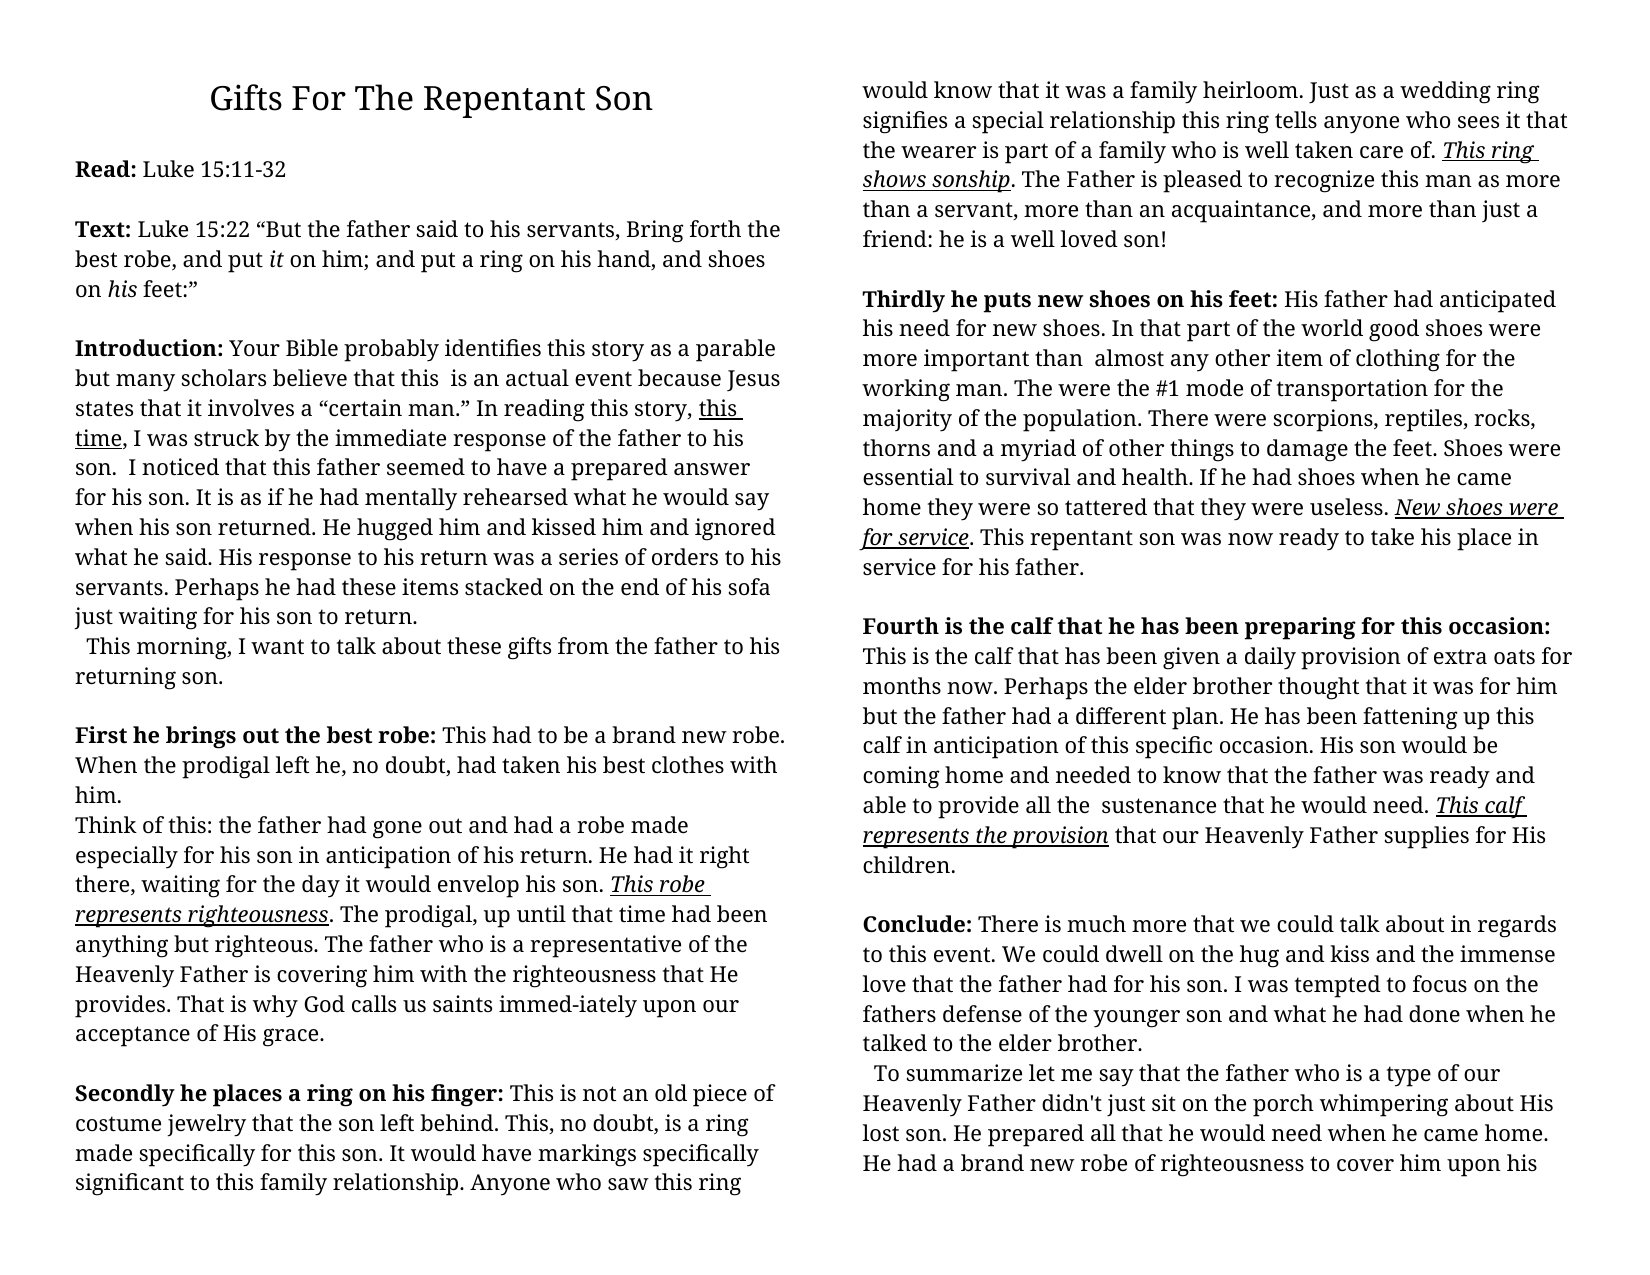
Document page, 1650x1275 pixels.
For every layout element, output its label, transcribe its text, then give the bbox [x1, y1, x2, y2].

text Think of this: the father had gone out and had a robe made especially for his son in anticipation of his return. He had it right there, waiting for the day it would envelop his son. This robe represents righteousness. The prodigal, up until that time had been anything but righteous. The father who is a representative of the Heavenly Father is covering him with the righteousness that He provides. That is why God calls us saints immed-iately upon our acceptance of His grace. [75, 810, 787, 1048]
text Read: Luke 15:11-32 [75, 154, 787, 184]
subtitle Introduction: Your Bible probably identifies this story as a parable but many scholars believe that this is an actual event because Jesus states that it involves a “certain man.” In reading this story, this time, I was struck by the immediate response of the father to his son. I noticed that this father seemed to have a prepared answer for his son. It is as if he had mentally rehearsed what he would say when his son returned. He hugged him and kissed him and ignored what he said. His response to his return was a series of orders to his servants. Perhaps he had these items stacked on the end of his sofa just waiting for his son to return. [75, 333, 787, 631]
text To summarize let me say that the father who is a type of our Heavenly Father didn't just sit on the porch whimpering about His lost son. He prepared all that he would need when he came home. He had a brand new robe of righteousness to cover him upon his [862, 1058, 1575, 1177]
text Secondly he places a ring on his finger: This is not an old piece of costume jewelry that the son left behind. This, no doubt, is a ring made specifically for this son. It would have markings specifically significant to this family relationship. Anyone who saw this ring [75, 1078, 787, 1197]
text Text: Luke 15:22 “But the father said to his servants, Bring forth the best robe, and put it on him; and put a ring on his hand, and shoes on his feet:” [75, 214, 787, 303]
text First he brings out the best robe: This had to be a brand new robe. When the prodigal left he, no doubt, had taken his best clothes with him. [75, 721, 787, 810]
text Conclude: There is much more that we could talk about in regards to this event. We could dwell on the hug and kiss and the immense love that the father had for his son. I was tempted to focus on the fathers defense of the younger son and what he had done when he talked to the elder brother. [862, 909, 1575, 1058]
text Gifts For The Repentant Son [75, 75, 787, 120]
text Thirdly he puts new shoes on his feet: His father had anticipated his need for new shoes. In that part of the world good shoes were more important than almost any other item of clothing for the working man. The were the #1 mode of transportation for the majority of the population. There were scorpions, reptiles, rocks, thorns and a myriad of other things to damage the feet. Shoes were essential to survival and health. If he had shoes when he came home they were so tattered that they were useless. New shoes were for service. This repentant son was now ready to take his place in service for his father. [862, 283, 1575, 581]
text would know that it was a family heirloom. Just as a wedding ring signifies a special relationship this ring tells anyone who sees it that the wearer is part of a family who is well taken care of. This ring shows sonship. The Father is pleased to recognize this man as more than a servant, more than an acquaintance, and more than just a friend: he is a well loved son! [862, 75, 1575, 254]
subtitle This morning, I want to talk about these gifts from the father to his returning son. [75, 631, 787, 691]
text Fourth is the calf that he has been preparing for this occasion: This is the calf that has been given a daily provision of extra oats for months now. Perhaps the elder brother thought that it was for him but the father had a different plan. He has been fattening up this calf in anticipation of this specific occasion. His son would be coming home and needed to know that the father was ready and able to provide all the sustenance that he would need. This calf represents the provision that our Heavenly Father supplies for His children. [862, 611, 1575, 879]
